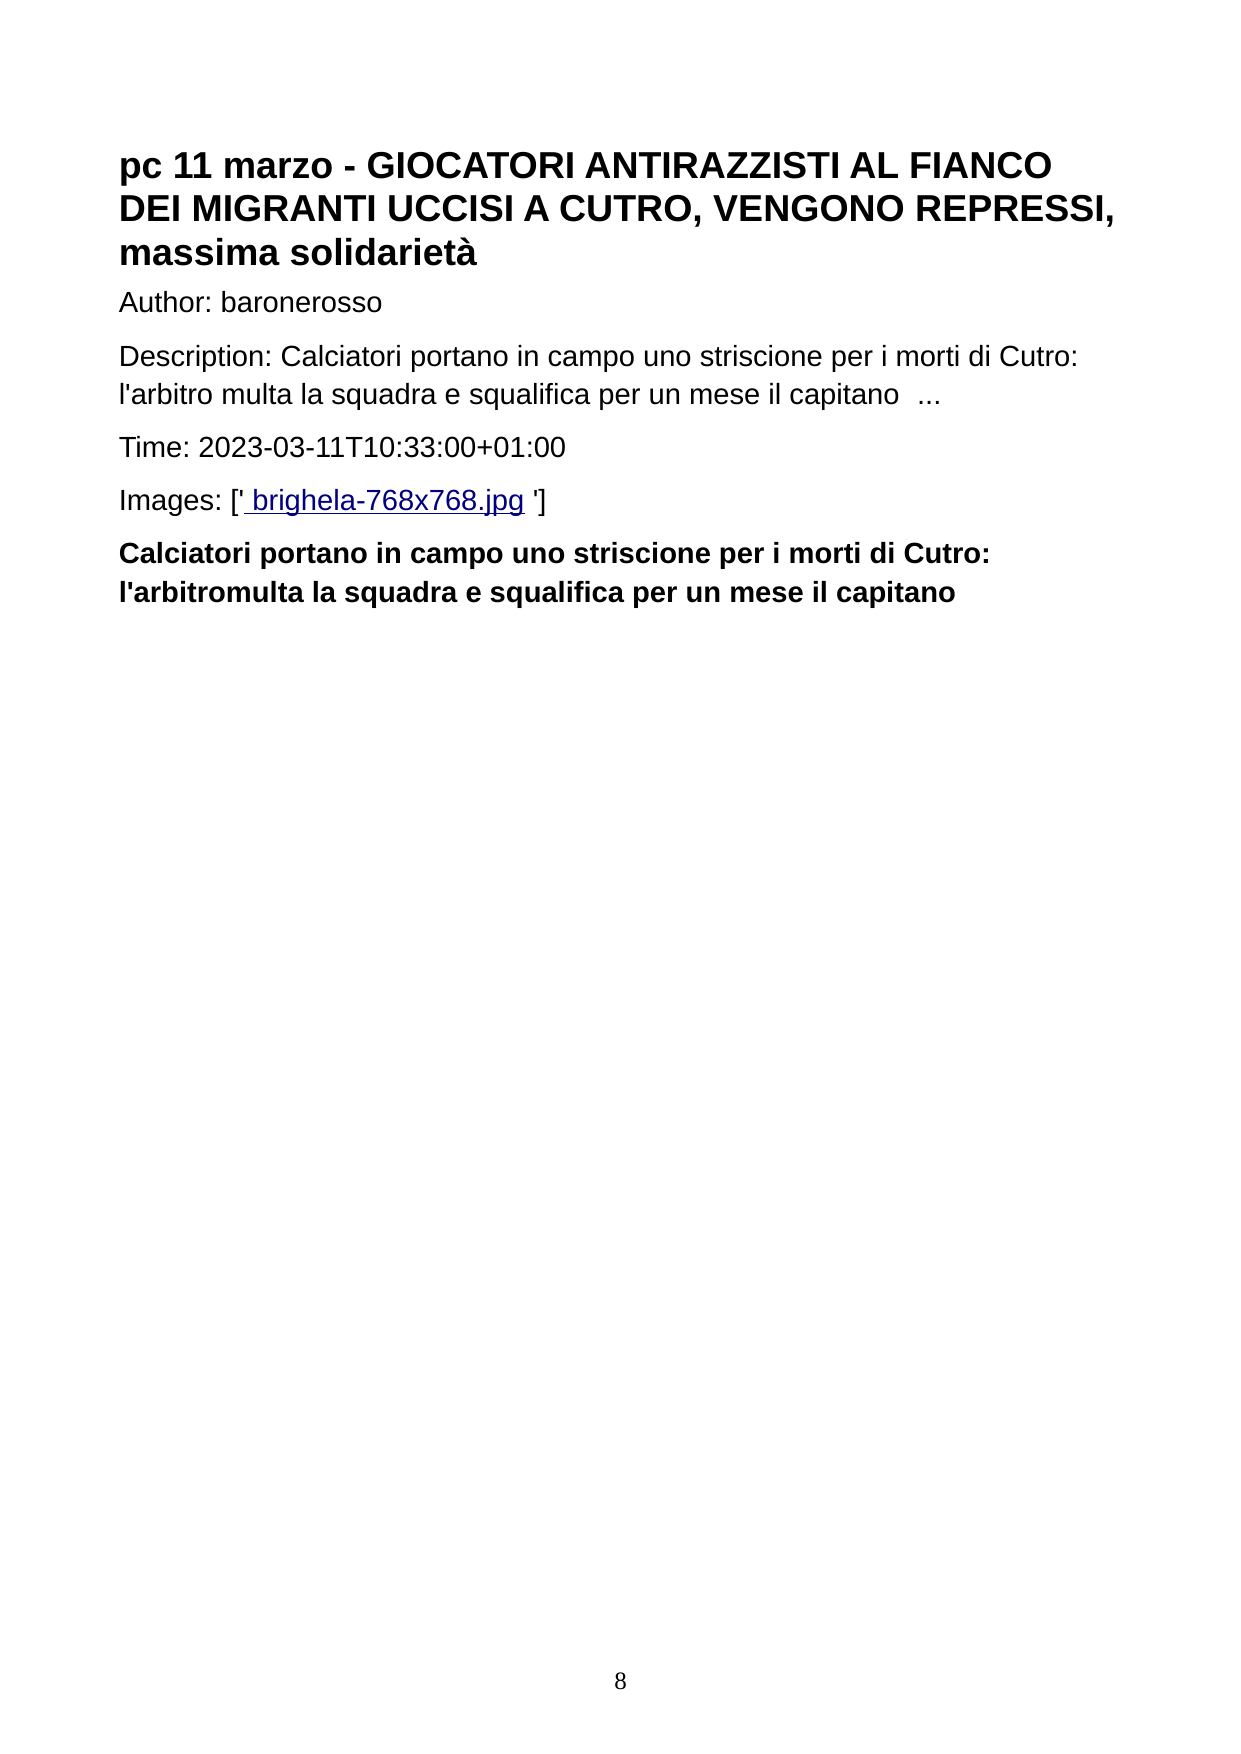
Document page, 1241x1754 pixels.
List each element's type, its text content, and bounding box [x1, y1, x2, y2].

text Description: Calciatori portano in campo uno striscione per i morti di Cutro: l'arbitro multa la squadra e squalifica per un mese il capitano ... [118, 338, 1122, 411]
text Calciatori portano in campo uno striscione per i morti di Cutro: l'arbitromulta la squadra e squalifica per un mese il capitano [118, 536, 1122, 608]
text Author: baronerosso [118, 285, 1122, 319]
text Images: [' brighela-768x768.jpg '] [118, 483, 1122, 517]
text Time: 2023-03-11T10:33:00+01:00 [118, 430, 1122, 464]
subtitle pc 11 marzo - GIOCATORI ANTIRAZZISTI AL FIANCO DEI MIGRANTI UCCISI A CUTRO, VENGONO REPRESSI, massima solidarietà [118, 143, 1122, 273]
